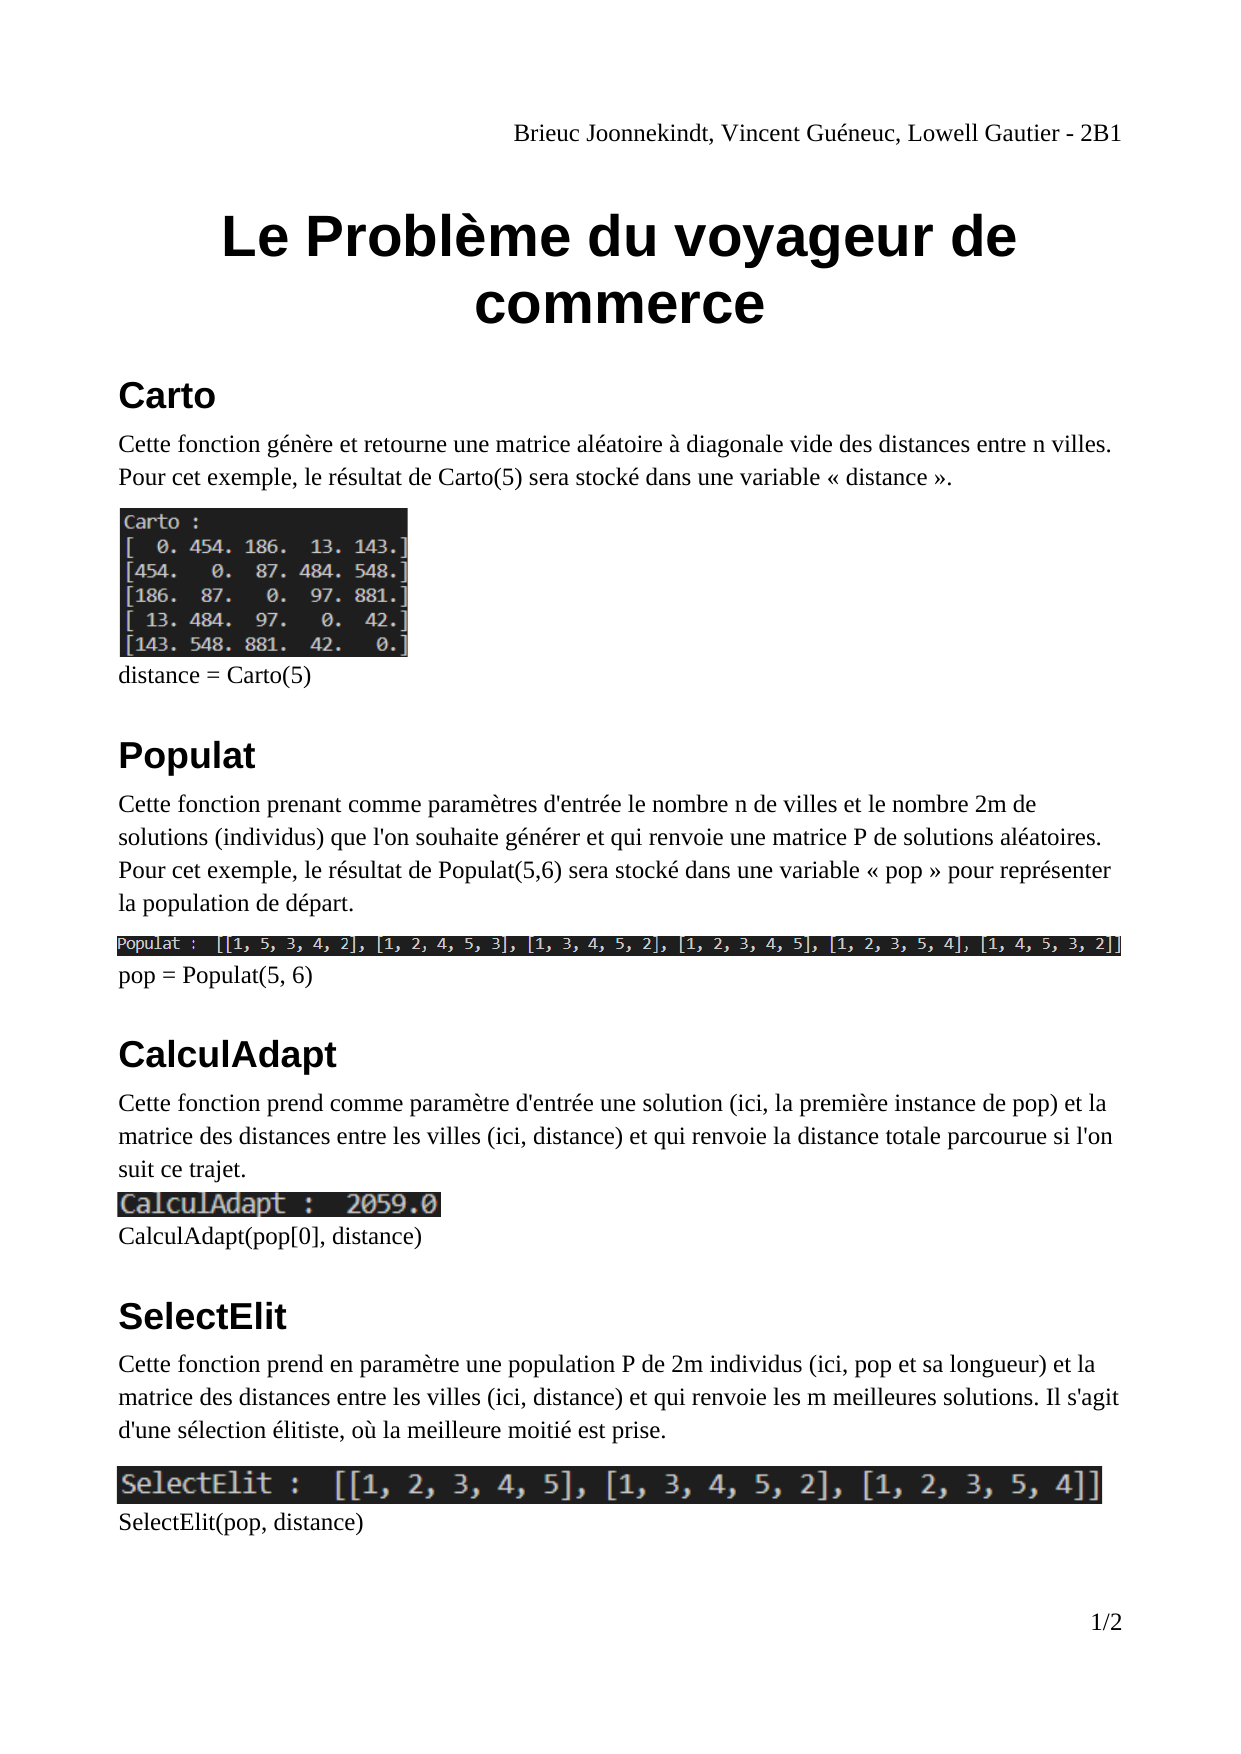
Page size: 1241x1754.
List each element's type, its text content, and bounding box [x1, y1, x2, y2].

text Cette fonction génère et retourne une matrice aléatoire à diagonale vide des distances entre n villes. Pour cet exemple, le résultat de Carto(5) sera stocké dans une variable « distance ». [118, 429, 1122, 490]
text CalculAdapt(pop[0], distance) [118, 1202, 1122, 1250]
text SelectElit(pop, distance) [118, 1463, 1122, 1536]
text Cette fonction prend en paramètre une population P de 2m individus (ici, pop et sa longueur) et la matrice des distances entre les villes (ici, distance) et qui renvoie les m meilleures solutions. Il s'agit d'une sélection élitiste, où la meilleure moitié est prise. [118, 1349, 1122, 1444]
picture [117, 936, 1121, 956]
subtitle CalculAdapt [118, 1032, 1122, 1075]
subtitle Carto [118, 373, 1122, 416]
text Cette fonction prend comme paramètre d'entrée une solution (ici, la première instance de pop) et la matrice des distances entre les villes (ici, distance) et qui renvoie la distance totale parcourue si l'on suit ce trajet. [118, 1088, 1122, 1183]
picture [116, 1466, 1103, 1504]
text distance = Carto(5) [118, 509, 1122, 689]
subtitle Populat [118, 733, 1122, 776]
text Cette fonction prenant comme paramètres d'entrée le nombre n de villes et le nombre 2m de solutions (individus) que l'on souhaite générer et qui renvoie une matrice P de solutions aléatoires. Pour cet exemple, le résultat de Populat(5,6) sera stocké dans une variable « pop » pour représenter la population de départ. [118, 789, 1122, 917]
title Le Problème du voyageur de commerce [118, 201, 1122, 336]
picture [117, 1192, 441, 1217]
subtitle SelectElit [118, 1294, 1122, 1337]
picture [119, 508, 408, 657]
text pop = Populat(5, 6) [118, 936, 1122, 988]
